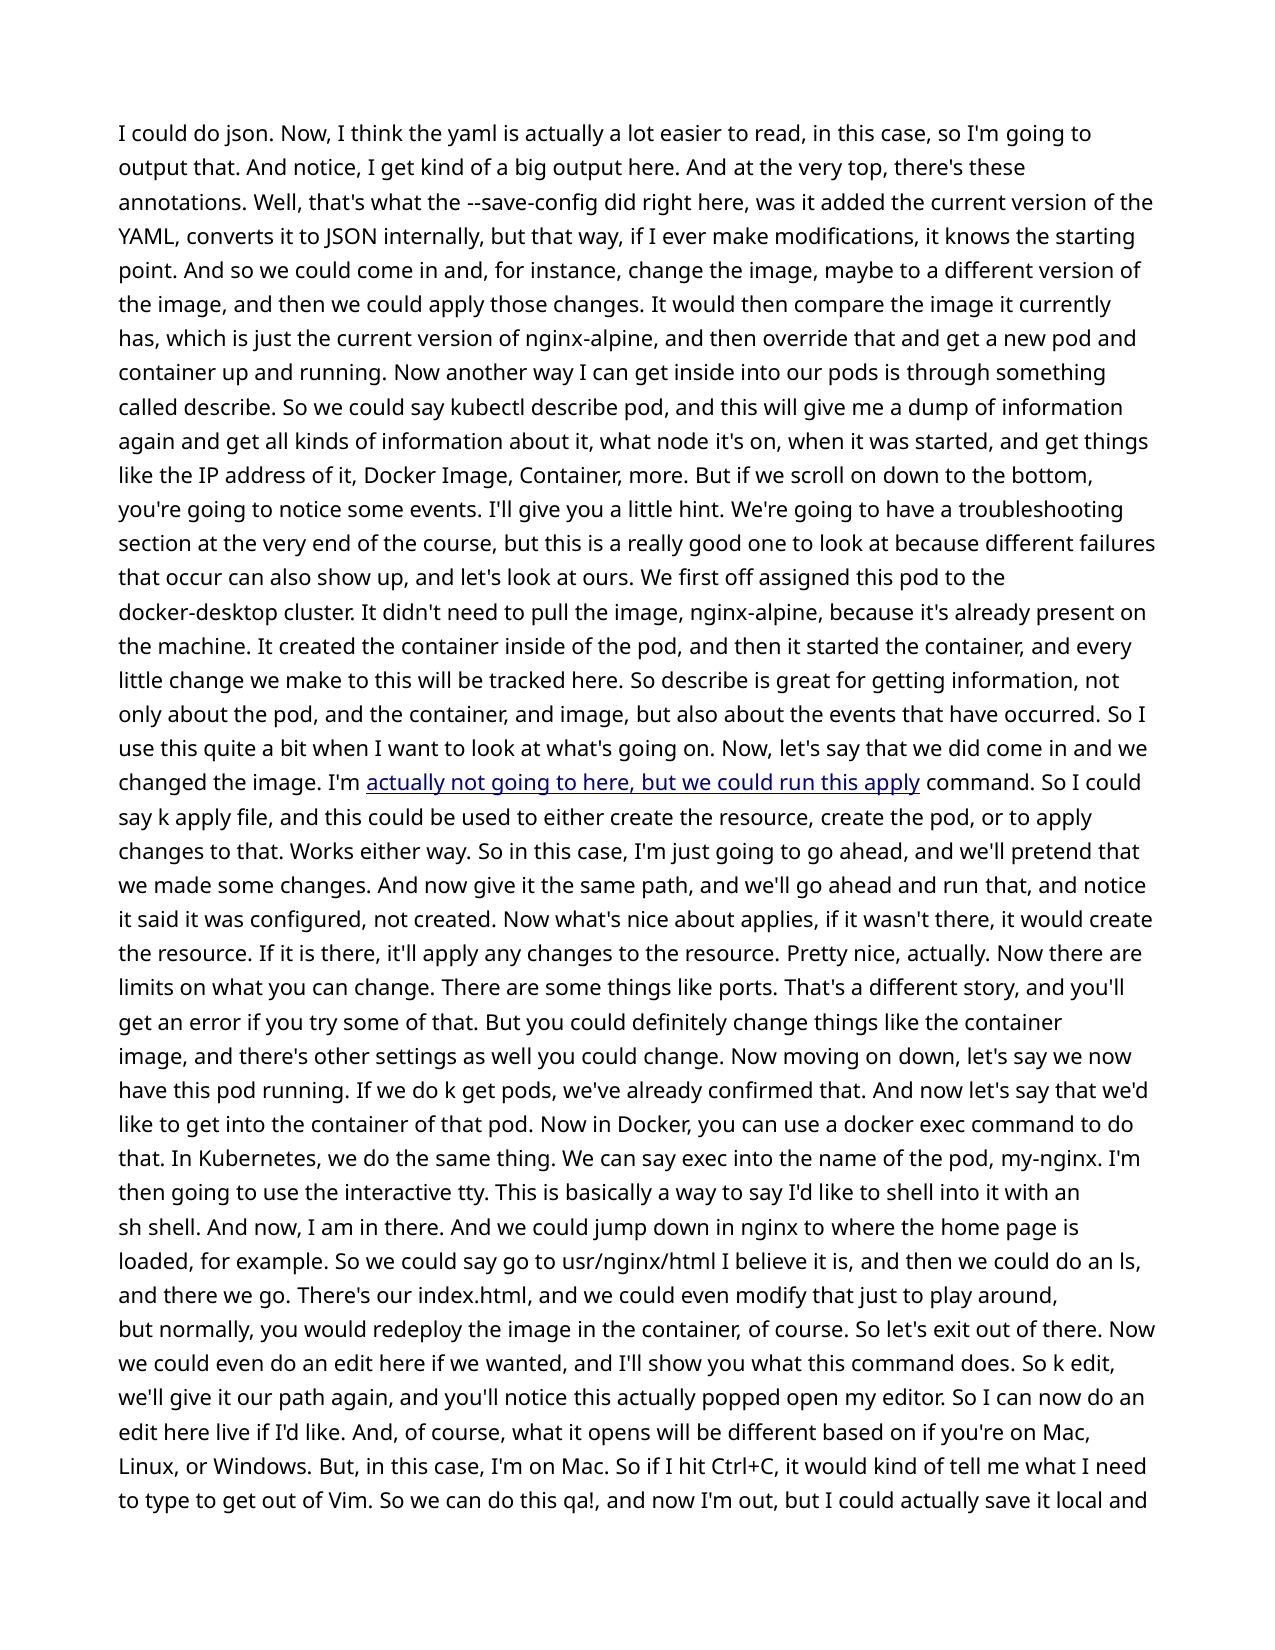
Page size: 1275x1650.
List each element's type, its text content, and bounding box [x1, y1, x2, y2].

text I could do json. Now, I think the yaml is actually a lot easier to read, in this case, so I'm going to output that. And notice, I get kind of a big output here. And at the very top, there's these annotations. Well, that's what the ‑‑save‑config did right here, was it added the current version of the YAML, converts it to JSON internally, but that way, if I ever make modifications, it knows the starting point. And so we could come in and, for instance, change the image, maybe to a different version of the image, and then we could apply those changes. It would then compare the image it currently has, which is just the current version of nginx‑alpine, and then override that and get a new pod and container up and running. Now another way I can get inside into our pods is through something called describe. So we could say kubectl describe pod, and this will give me a dump of information again and get all kinds of information about it, what node it's on, when it was started, and get things like the IP address of it, Docker Image, Container, more. But if we scroll on down to the bottom, you're going to notice some events. I'll give you a little hint. We're going to have a troubleshooting section at the very end of the course, but this is a really good one to look at because different failures that occur can also show up, and let's look at ours. We first off assigned this pod to the docker‑desktop cluster. It didn't need to pull the image, nginx‑alpine, because it's already present on the machine. It created the container inside of the pod, and then it started the container, and every little change we make to this will be tracked here. So describe is great for getting information, not only about the pod, and the container, and image, but also about the events that have occurred. So I use this quite a bit when I want to look at what's going on. Now, let's say that we did come in and we changed the image. I'm actually not going to here, but we could run this apply command. So I could say k apply file, and this could be used to either create the resource, create the pod, or to apply changes to that. Works either way. So in this case, I'm just going to go ahead, and we'll pretend that we made some changes. And now give it the same path, and we'll go ahead and run that, and notice it said it was configured, not created. Now what's nice about applies, if it wasn't there, it would create the resource. If it is there, it'll apply any changes to the resource. Pretty nice, actually. Now there are limits on what you can change. There are some things like ports. That's a different story, and you'll get an error if you try some of that. But you could definitely change things like the container image, and there's other settings as well you could change. Now moving on down, let's say we now have this pod running. If we do k get pods, we've already confirmed that. And now let's say that we'd like to get into the container of that pod. Now in Docker, you can use a docker exec command to do that. In Kubernetes, we do the same thing. We can say exec into the name of the pod, my‑nginx. I'm then going to use the interactive tty. This is basically a way to say I'd like to shell into it with an sh shell. And now, I am in there. And we could jump down in nginx to where the home page is loaded, for example. So we could say go to usr/nginx/html I believe it is, and then we could do an ls, and there we go. There's our index.html, and we could even modify that just to play around, but normally, you would redeploy the image in the container, of course. So let's exit out of there. Now we could even do an edit here if we wanted, and I'll show you what this command does. So k edit, we'll give it our path again, and you'll notice this actually popped open my editor. So I can now do an edit here live if I'd like. And, of course, what it opens will be different based on if you're on Mac, Linux, or Windows. But, in this case, I'm on Mac. So if I hit Ctrl+C, it would kind of tell me what I need to type to get out of Vim. So we can do this qa!, and now I'm out, but I could actually save it local and [118, 118, 1157, 1514]
